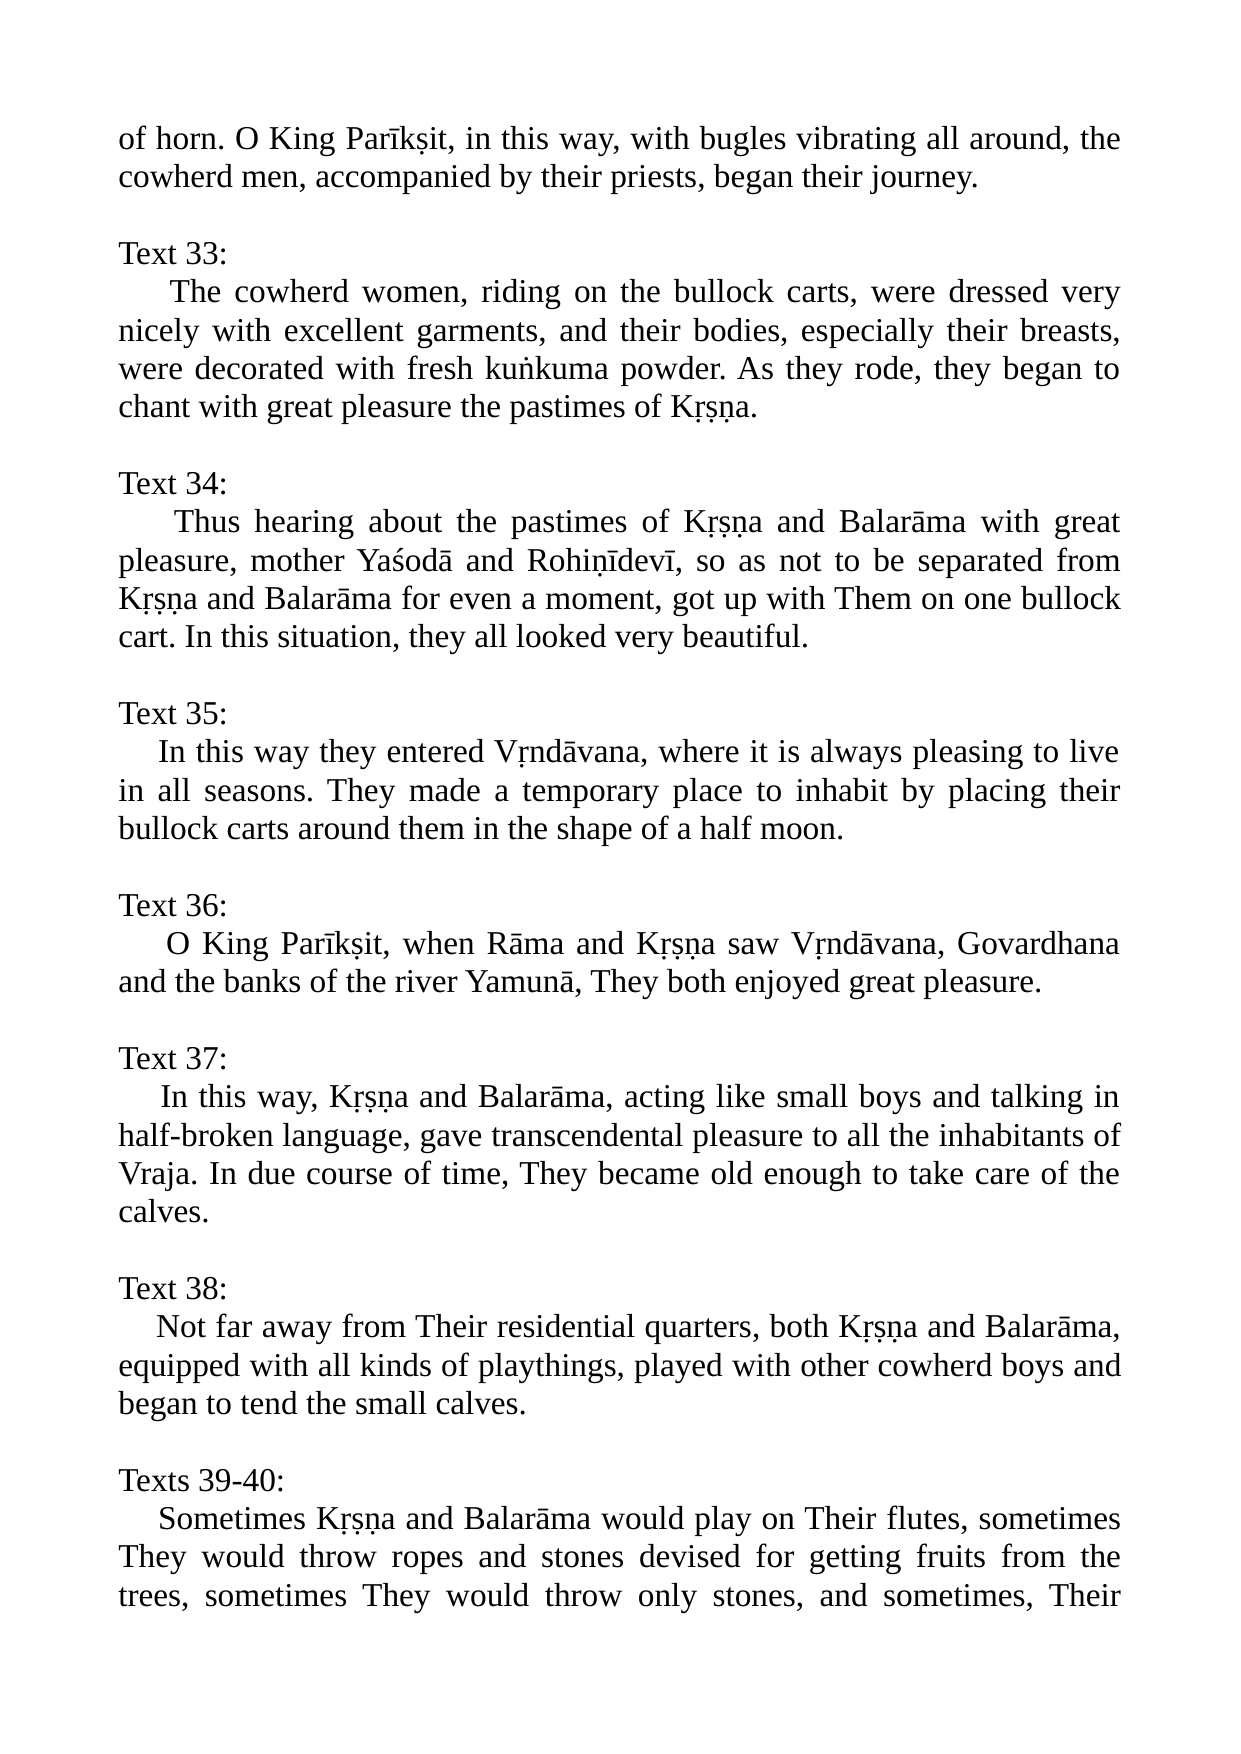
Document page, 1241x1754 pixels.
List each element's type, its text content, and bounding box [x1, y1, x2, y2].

text Thus hearing about the pastimes of Kṛṣṇa and Balarāma with great pleasure, mother Yaśodā and Rohiṇīdevī, so as not to be separated from Kṛṣṇa and Balarāma for even a moment, got up with Them on one bullock cart. In this situation, they all looked very beautiful. [118, 501, 1122, 655]
text Sometimes Kṛṣṇa and Balarāma would play on Their flutes, sometimes They would throw ropes and stones devised for getting fruits from the trees, sometimes They would throw only stones, and sometimes, Their [118, 1498, 1122, 1613]
text Texts 39-40: [118, 1460, 1122, 1498]
text Text 37: [118, 1038, 1122, 1076]
text Text 33: [118, 233, 1122, 271]
text Not far away from Their residential quarters, both Kṛṣṇa and Balarāma, equipped with all kinds of playthings, played with other cowherd boys and began to tend the small calves. [118, 1306, 1122, 1421]
text In this way, Kṛṣṇa and Balarāma, acting like small boys and talking in half-broken language, gave transcendental pleasure to all the inhabitants of Vraja. In due course of time, They became old enough to take care of the calves. [118, 1076, 1122, 1230]
text The cowherd women, riding on the bullock carts, were dressed very nicely with excellent garments, and their bodies, especially their breasts, were decorated with fresh kuṅkuma powder. As they rode, they began to chant with great pleasure the pastimes of Kṛṣṇa. [118, 271, 1122, 425]
text Text 34: [118, 463, 1122, 501]
text O King Parīkṣit, when Rāma and Kṛṣṇa saw Vṛndāvana, Govardhana and the banks of the river Yamunā, They both enjoyed great pleasure. [118, 923, 1122, 1000]
text Text 35: [118, 693, 1122, 731]
text Text 36: [118, 885, 1122, 923]
text of horn. O King Parīkṣit, in this way, with bugles vibrating all around, the cowherd men, accompanied by their priests, began their journey. [118, 118, 1122, 195]
text In this way they entered Vṛndāvana, where it is always pleasing to live in all seasons. They made a temporary place to inhabit by placing their bullock carts around them in the shape of a half moon. [118, 731, 1122, 846]
text Text 38: [118, 1268, 1122, 1306]
